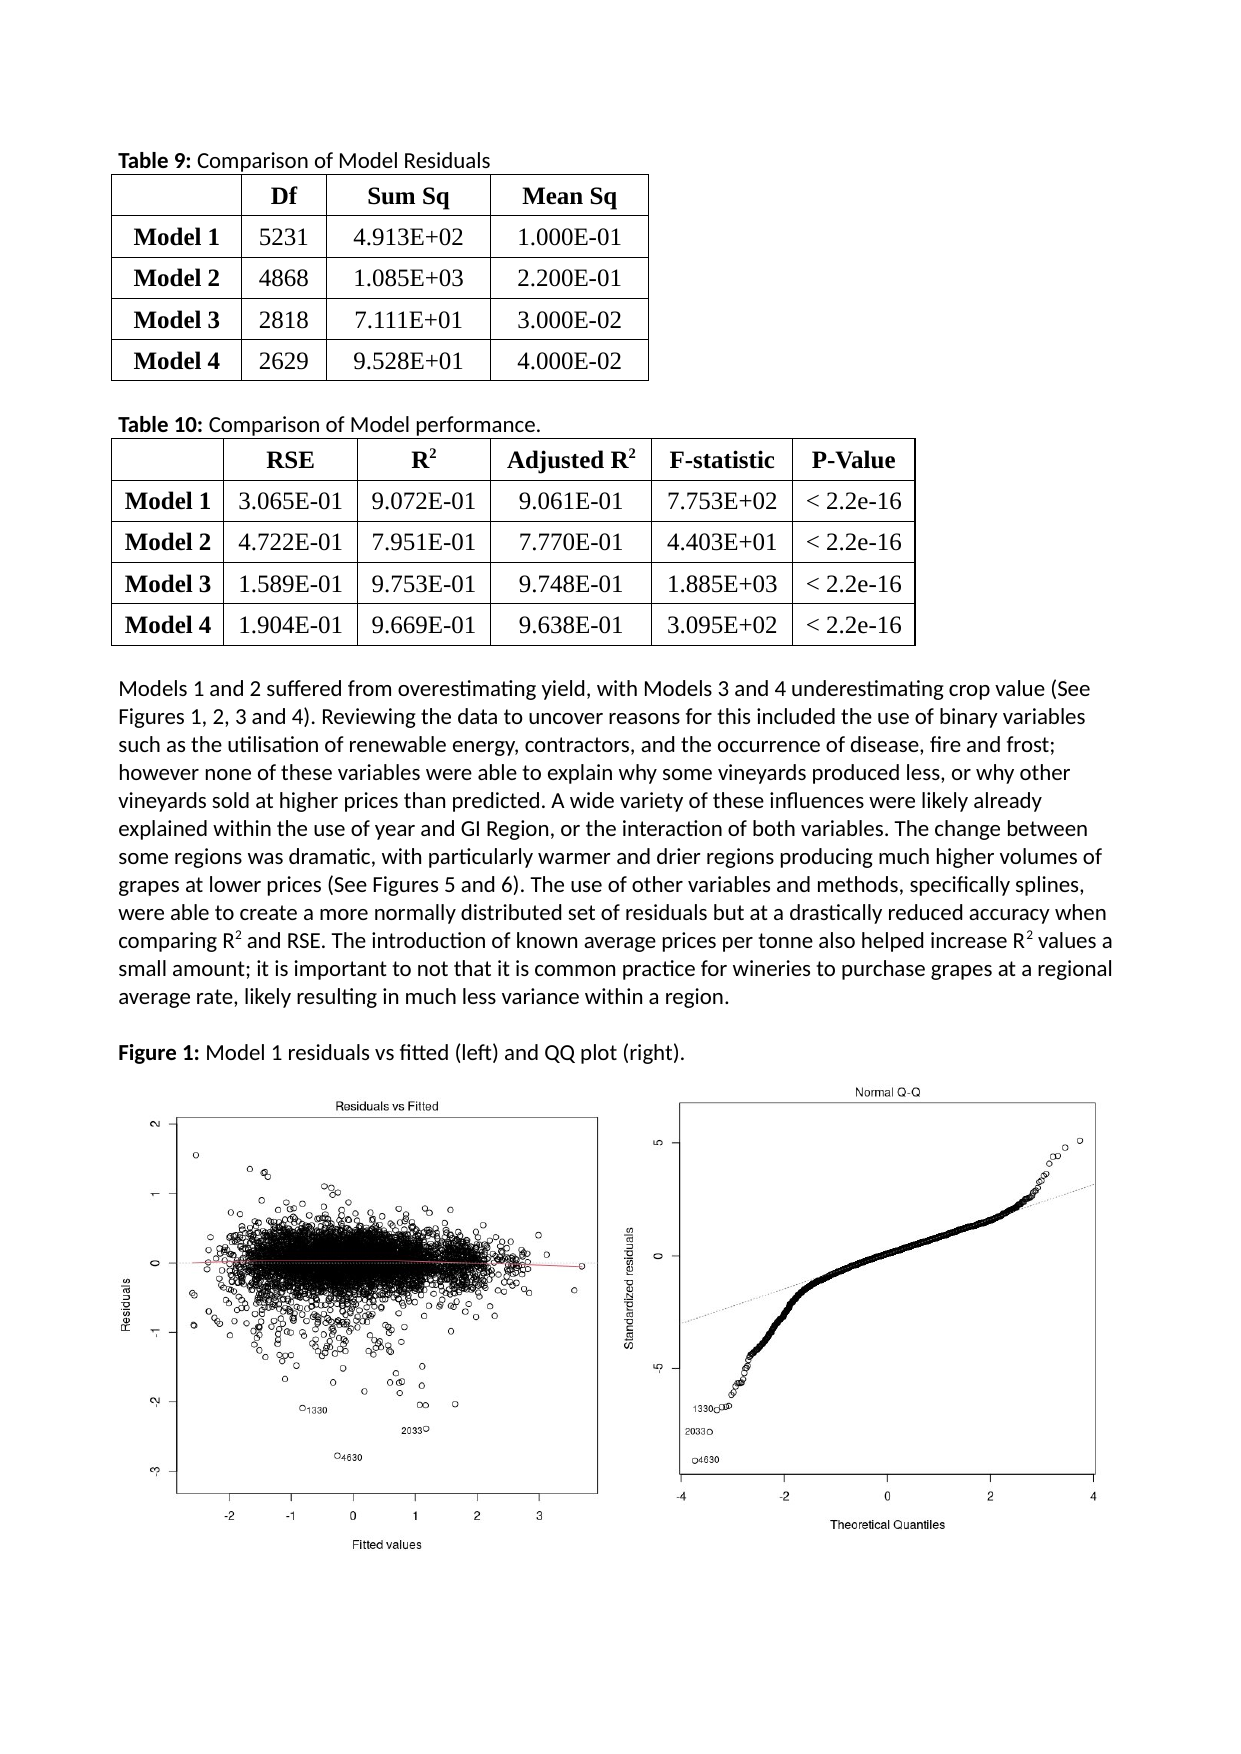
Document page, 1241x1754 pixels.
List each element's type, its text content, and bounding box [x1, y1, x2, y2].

table_cell 1.000E-01 [491, 216, 648, 257]
table_cell 1.589E-01 [224, 563, 357, 603]
table_cell Model 4 [112, 604, 223, 644]
table_cell 4.722E-01 [224, 522, 357, 562]
text Figure 1: Model 1 residuals vs fitted (left) and QQ plot (right). [118, 1038, 1122, 1066]
text Table 10: Comparison of Model performance. [118, 410, 1122, 438]
table_cell Model 1 [112, 481, 223, 521]
table_header R2 [358, 439, 490, 479]
picture [118, 1066, 1123, 1551]
table_cell < 2.2e-16 [793, 522, 914, 562]
table_cell 7.111E+01 [327, 299, 490, 339]
table_header Adjusted R2 [491, 439, 651, 479]
table_cell 4.913E+02 [327, 216, 490, 257]
table_cell 4868 [242, 258, 326, 298]
table_cell 7.770E-01 [491, 522, 651, 562]
table_cell Model 4 [112, 340, 241, 380]
table_header [118, 1551, 620, 1578]
table_header Mean Sq [491, 175, 648, 215]
table_cell < 2.2e-16 [793, 604, 914, 644]
table_cell 9.638E-01 [491, 604, 651, 644]
table_cell 7.951E-01 [358, 522, 490, 562]
list Models 1 and 2 suffered from overestimating yield, with Models 3 and 4 underestimating crop value (See Figures 1, 2, 3 and 4). Reviewing the data to uncover reasons for this included the use of binary variables such as the utilisation of renewable energy, contractors, and the occurrence of disease, fire and frost; however none of these variables were able to explain why some vineyards produced less, or why other vineyards sold at higher prices than predicted. A wide variety of these influences were likely already explained within the use of year and GI Region, or the interaction of both variables. The change between some regions was dramatic, with particularly warmer and drier regions producing much higher volumes of grapes at lower prices (See Figures 5 and 6). The use of other variables and methods, specifically splines, were able to create a more normally distributed set of residuals but at a drastically reduced accuracy when comparing R2 and RSE. The introduction of known average prices per tonne also helped increase R2 values a small amount; it is important to not that it is common practice for wineries to purchase grapes at a regional average rate, likely resulting in much less variance within a region. [118, 674, 1122, 1011]
table_header RSE [224, 439, 357, 479]
table_header Df [242, 175, 326, 215]
table_header [112, 175, 241, 215]
table_cell < 2.2e-16 [793, 481, 914, 521]
table_header P-Value [793, 439, 914, 479]
table_cell 3.000E-02 [491, 299, 648, 339]
table_cell 1.885E+03 [652, 563, 792, 603]
table_cell 2.200E-01 [491, 258, 648, 298]
table_cell 1.085E+03 [327, 258, 490, 298]
table_cell 1.904E-01 [224, 604, 357, 644]
table_cell 2629 [242, 340, 326, 380]
table_header Sum Sq [327, 175, 490, 215]
table_cell 9.748E-01 [491, 563, 651, 603]
table_header F-statistic [652, 439, 792, 479]
table_cell Model 2 [112, 522, 223, 562]
table_cell 2818 [242, 299, 326, 339]
table_cell 5231 [242, 216, 326, 257]
table_cell 9.669E-01 [358, 604, 490, 644]
table_cell 9.528E+01 [327, 340, 490, 380]
text Table 9: Comparison of Model Residuals [118, 146, 1122, 174]
table_header [112, 439, 223, 479]
table_cell 9.072E-01 [358, 481, 490, 521]
table_cell Model 3 [112, 563, 223, 603]
table_cell Model 3 [112, 299, 241, 339]
table_cell < 2.2e-16 [793, 563, 914, 603]
table_cell Model 2 [112, 258, 241, 298]
table_cell 7.753E+02 [652, 481, 792, 521]
table_cell 4.403E+01 [652, 522, 792, 562]
table_cell 9.061E-01 [491, 481, 651, 521]
table_header [620, 1531, 1122, 1578]
table_cell Model 1 [112, 216, 241, 257]
table_cell 3.095E+02 [652, 604, 792, 644]
table_cell 3.065E-01 [224, 481, 357, 521]
table_cell 4.000E-02 [491, 340, 648, 380]
table_cell 9.753E-01 [358, 563, 490, 603]
